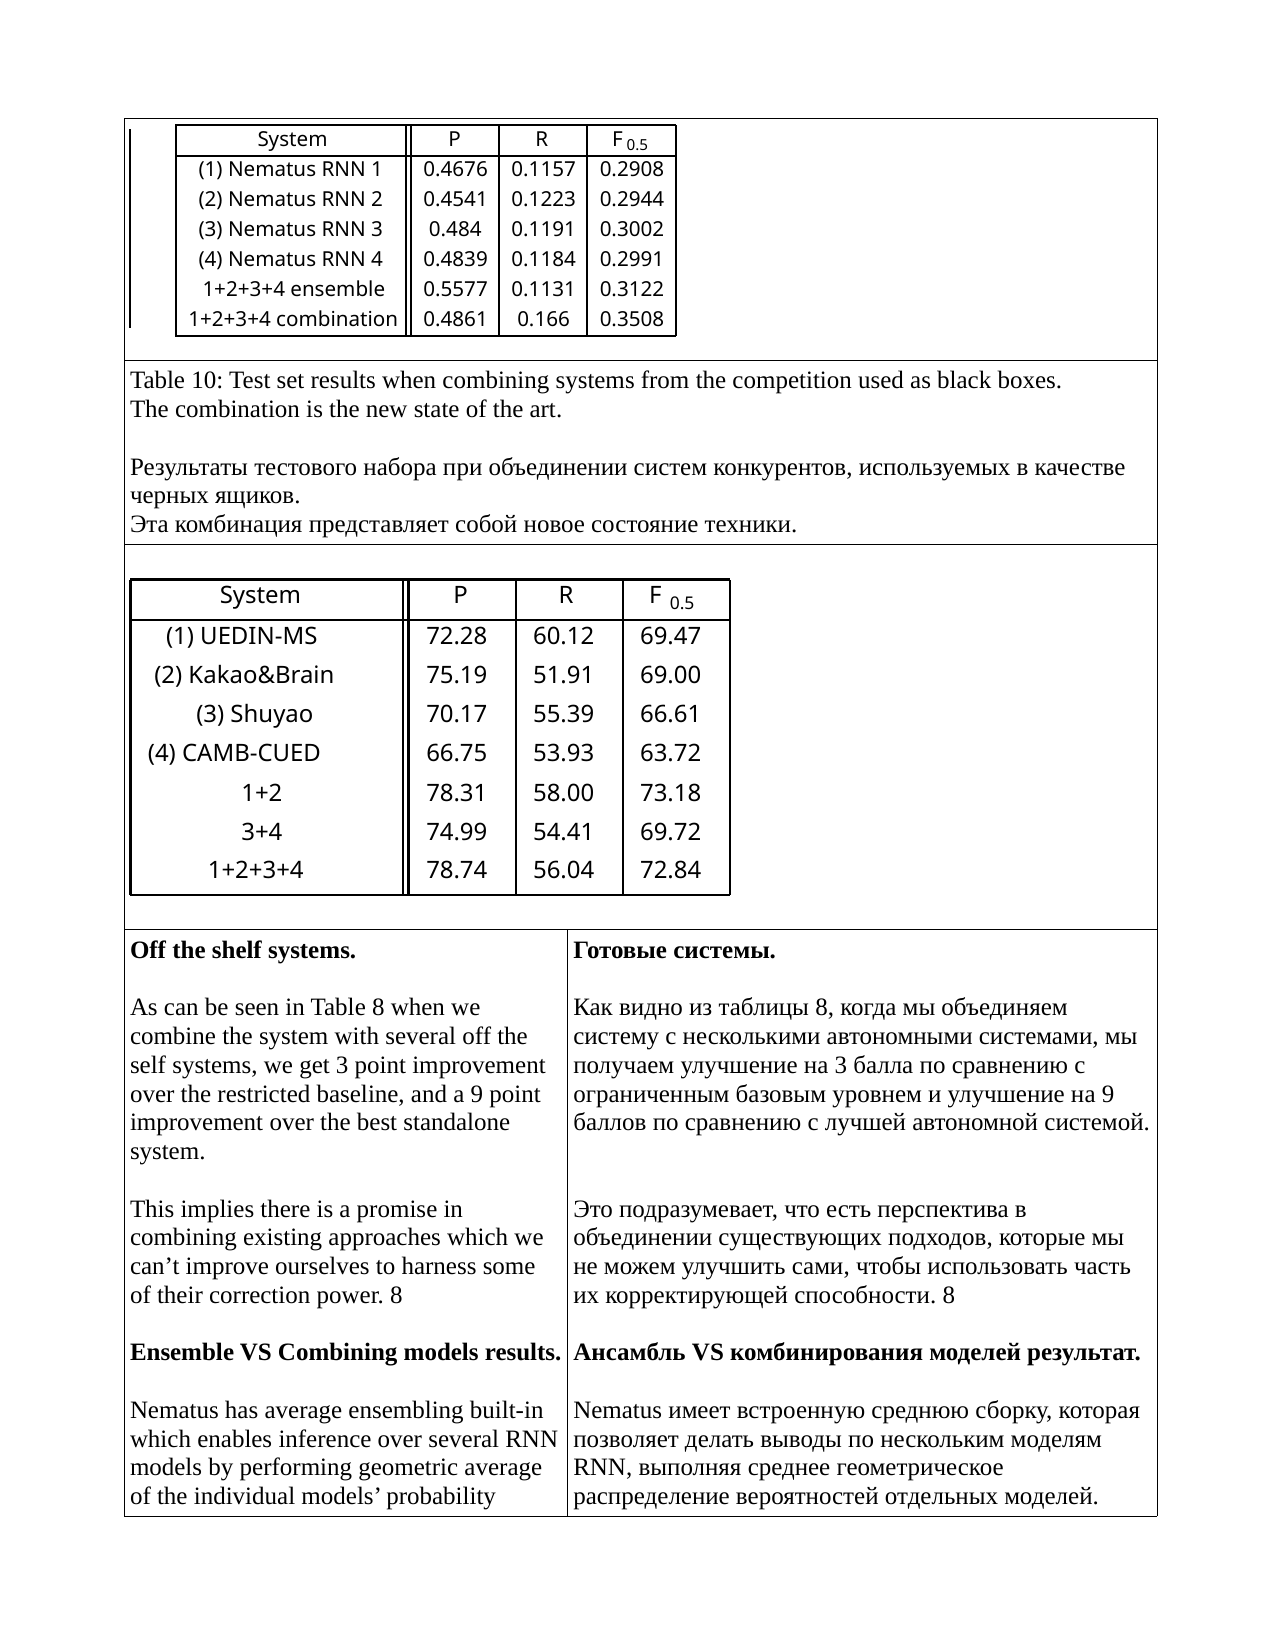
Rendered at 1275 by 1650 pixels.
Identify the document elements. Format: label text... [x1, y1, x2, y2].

table_cell Off the shelf systems. As can be seen in Table 8 when we combine the system with several off the self systems, we get 3 point improvement over the restricted baseline, and a 9 point improvement over the best standalone system. This implies there is a promise in combining existing approaches which we can’t improve ourselves to harness some of their correction power. 8 Ensemble VS Combining models results. Nematus has average ensembling built-in which enables inference over several RNN models by performing geometric average of the individual models’ probability [125, 930, 567, 1516]
table_cell Table 10: Test set results when combining systems from the competition used as black boxes. The combination is the new state of the art. Результаты тестового набора при объединении систем конкурентов, используемых в качестве черных ящиков. Эта комбинация представляет собой новое состояние техники. [125, 361, 1157, 544]
table_cell Готовые системы. Как видно из таблицы 8, когда мы объединяем систему с несколькими автономными системами, мы получаем улучшение на 3 балла по сравнению с ограниченным базовым уровнем и улучшение на 9 баллов по сравнению с лучшей автономной системой. Это подразумевает, что есть перспектива в объединении существующих подходов, которые мы не можем улучшить сами, чтобы использовать часть их корректирующей способности. 8 Ансамбль VS комбинирования моделей результат. Nematus имеет встроенную среднюю сборку, которая позволяет делать выводы по нескольким моделям RNN, выполняя среднее геометрическое распределение вероятностей отдельных моделей. [568, 930, 1157, 1516]
picture [175, 124, 677, 337]
picture [129, 578, 731, 896]
table_cell [125, 119, 1157, 360]
table_cell [125, 545, 1157, 929]
